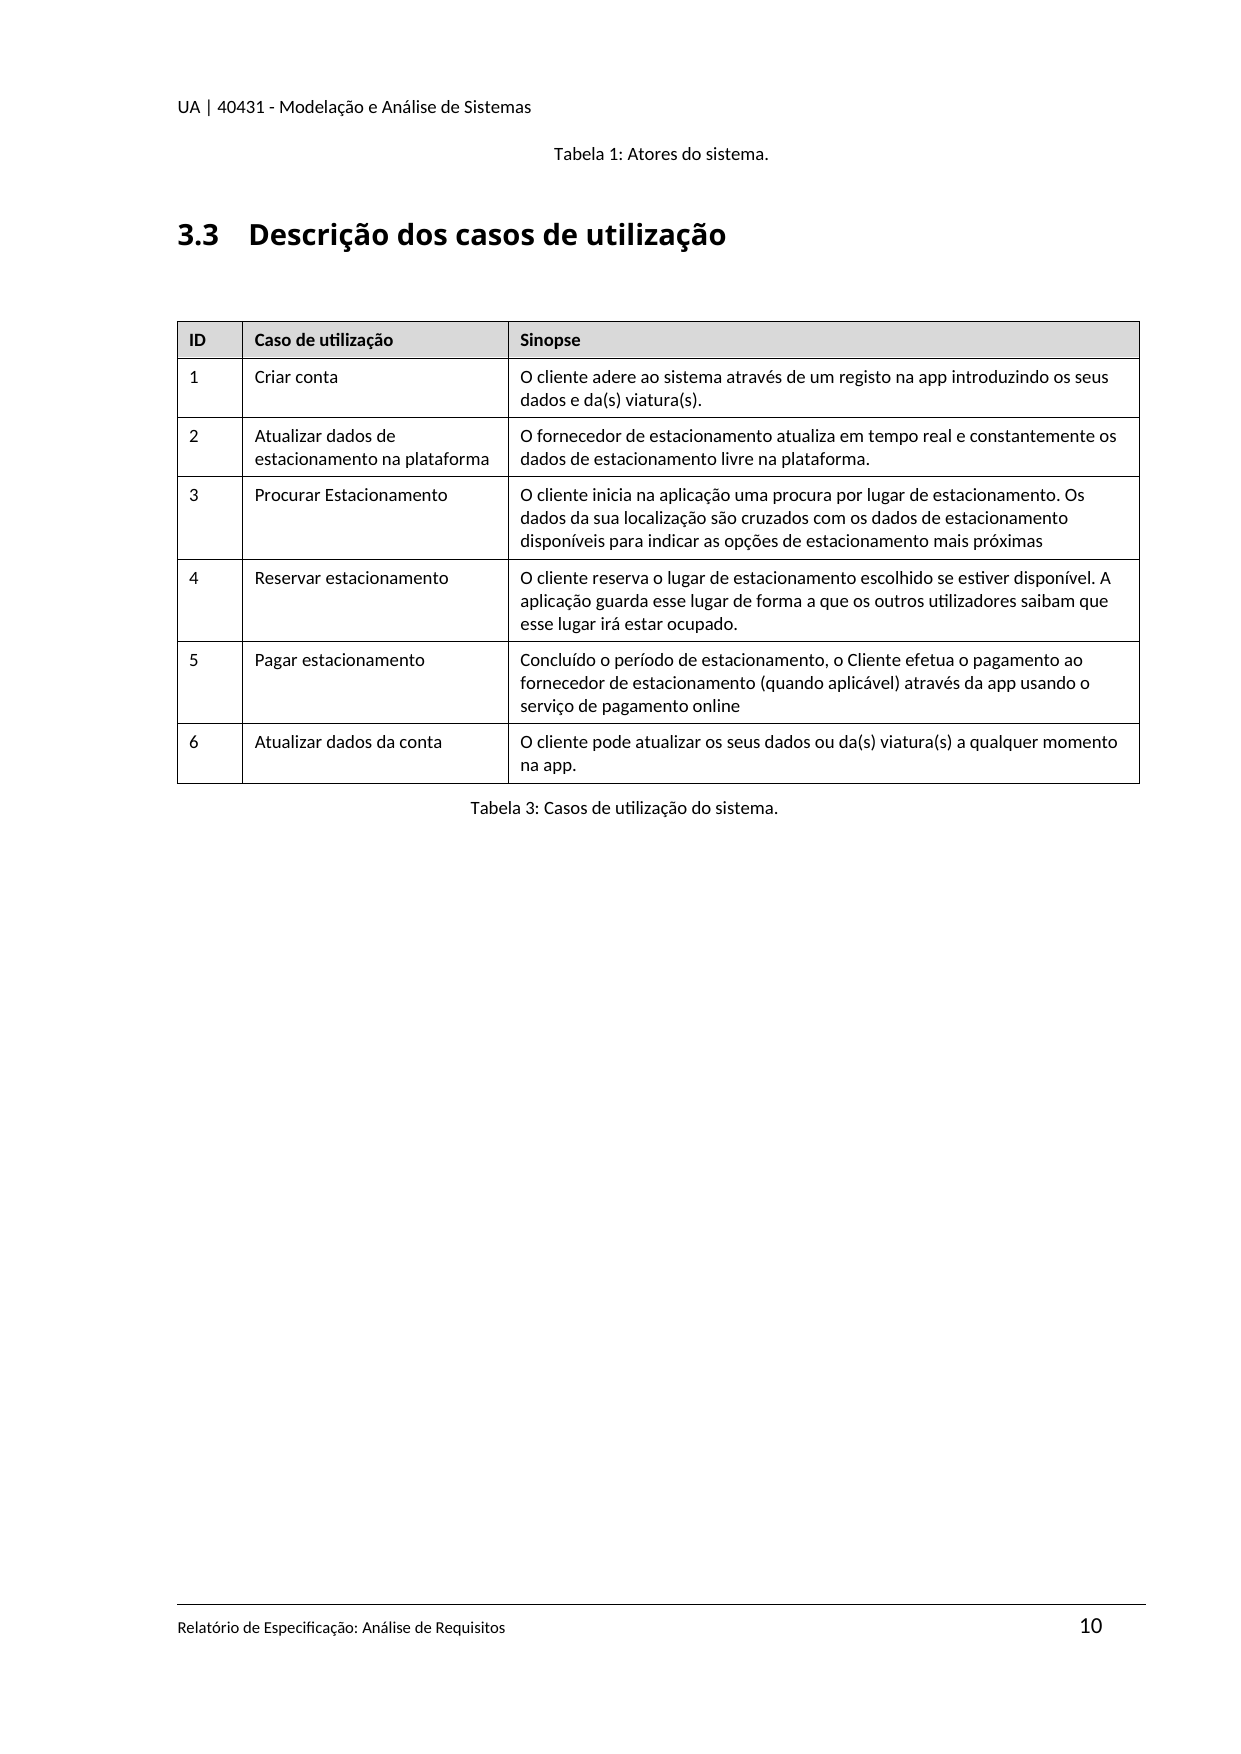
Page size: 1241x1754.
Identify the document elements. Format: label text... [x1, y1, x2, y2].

table_cell O cliente adere ao sistema através de um registo na app introduzindo os seus dados e da(s) viatura(s). [509, 359, 1139, 417]
table_header Sinopse [509, 322, 1139, 357]
table_cell 3 [178, 477, 242, 558]
table_cell Atualizar dados da conta [243, 724, 508, 782]
table_cell Reservar estacionamento [243, 560, 508, 641]
table_cell Criar conta [243, 359, 508, 417]
table_cell Concluído o período de estacionamento, o Cliente efetua o pagamento ao fornecedor de estacionamento (quando aplicável) através da app usando o serviço de pagamento online [509, 642, 1139, 723]
table_cell Atualizar dados de estacionamento na plataforma [243, 418, 508, 476]
table_cell 5 [178, 642, 242, 723]
table_cell 1 [178, 359, 242, 417]
table_header ID [178, 322, 242, 357]
table_cell Procurar Estacionamento [243, 477, 508, 558]
table_cell O cliente reserva o lugar de estacionamento escolhido se estiver disponível. A aplicação guarda esse lugar de forma a que os outros utilizadores saibam que esse lugar irá estar ocupado. [509, 560, 1139, 641]
table_cell 2 [178, 418, 242, 476]
text Tabela 1: Atores do sistema. [251, 142, 1072, 165]
subtitle Descrição dos casos de utilização [177, 215, 1146, 254]
table_cell O fornecedor de estacionamento atualiza em tempo real e constantemente os dados de estacionamento livre na plataforma. [509, 418, 1139, 476]
table_cell 6 [178, 724, 242, 782]
table_cell O cliente inicia na aplicação uma procura por lugar de estacionamento. Os dados da sua localização são cruzados com os dados de estacionamento disponíveis para indicar as opções de estacionamento mais próximas [509, 477, 1139, 558]
table_header Caso de utilização [243, 322, 508, 357]
table_cell 4 [178, 560, 242, 641]
table_cell Pagar estacionamento [243, 642, 508, 723]
table_cell O cliente pode atualizar os seus dados ou da(s) viatura(s) a qualquer momento na app. [509, 724, 1139, 782]
text Tabela 3: Casos de utilização do sistema. [177, 796, 1072, 819]
